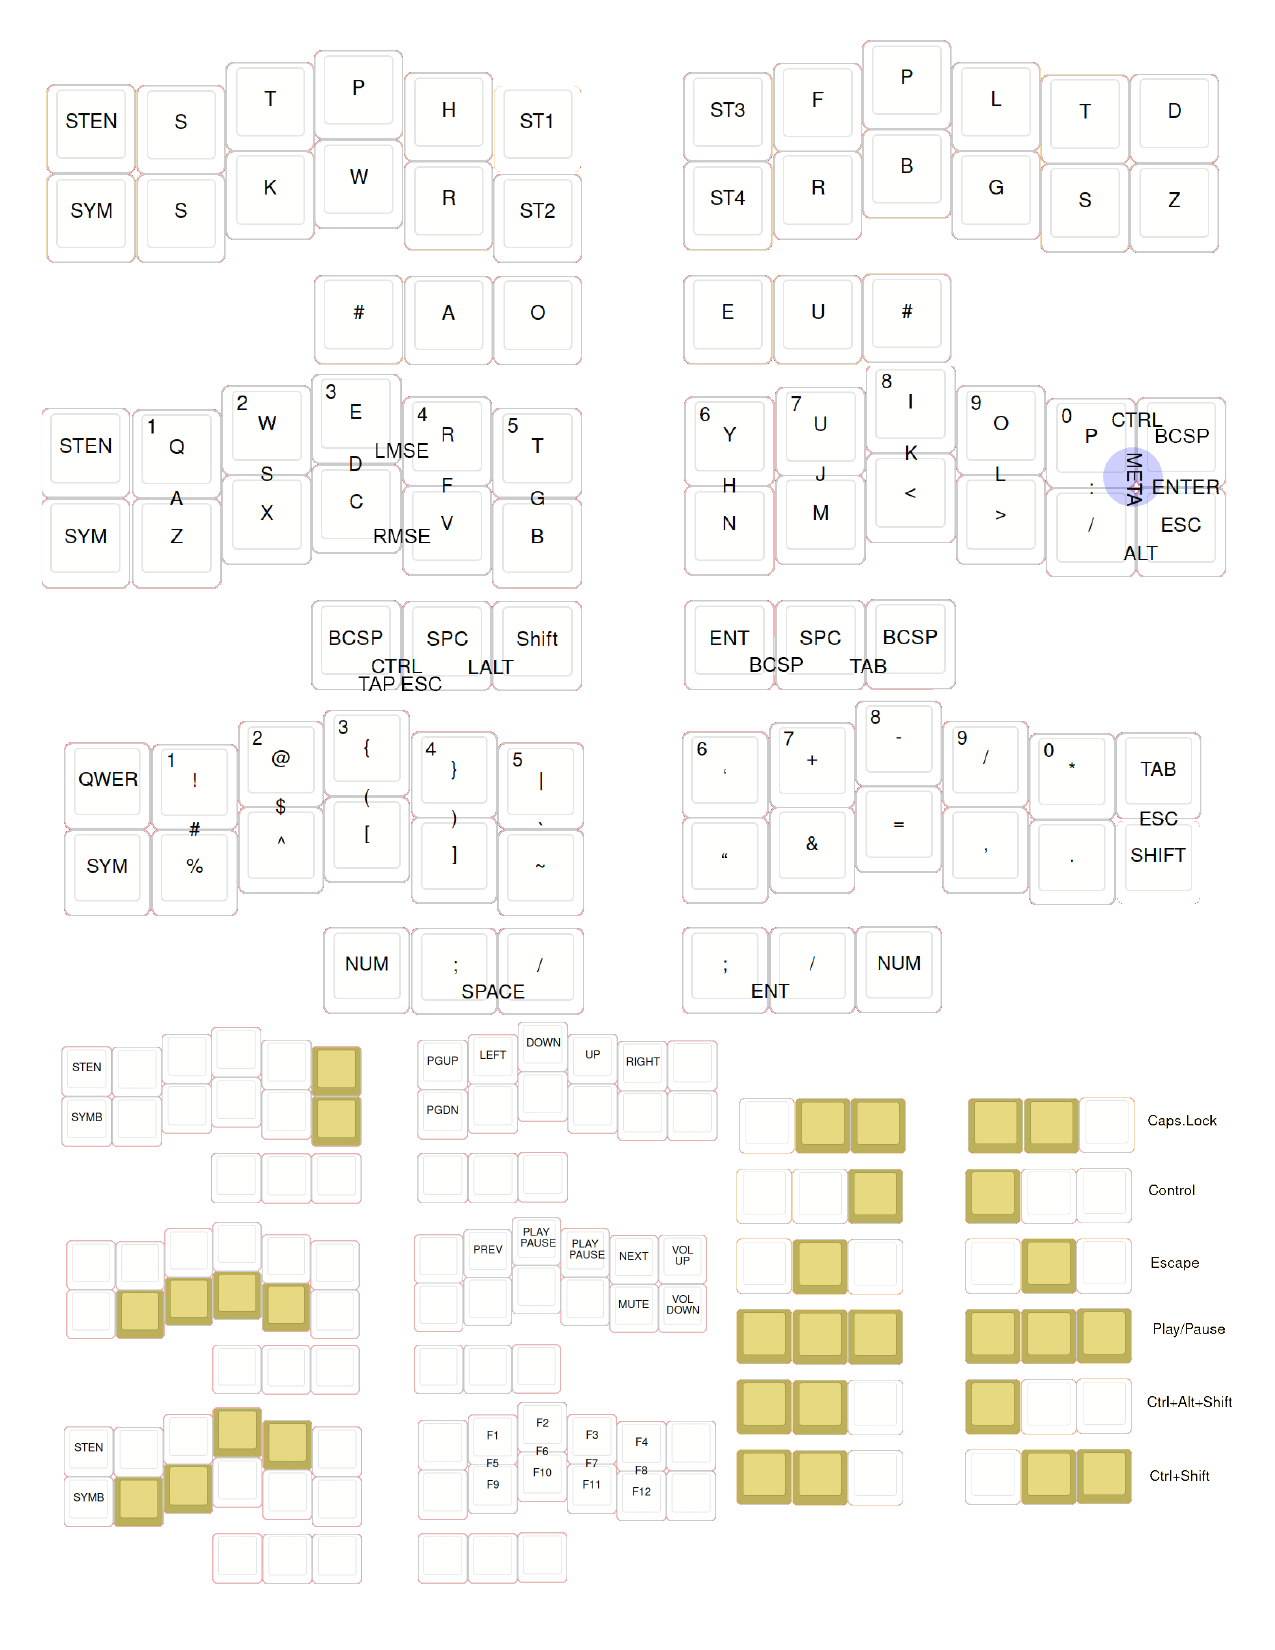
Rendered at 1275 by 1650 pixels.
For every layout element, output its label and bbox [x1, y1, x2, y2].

picture [41, 34, 1227, 1205]
picture [62, 1211, 719, 1587]
picture [728, 1087, 1253, 1510]
